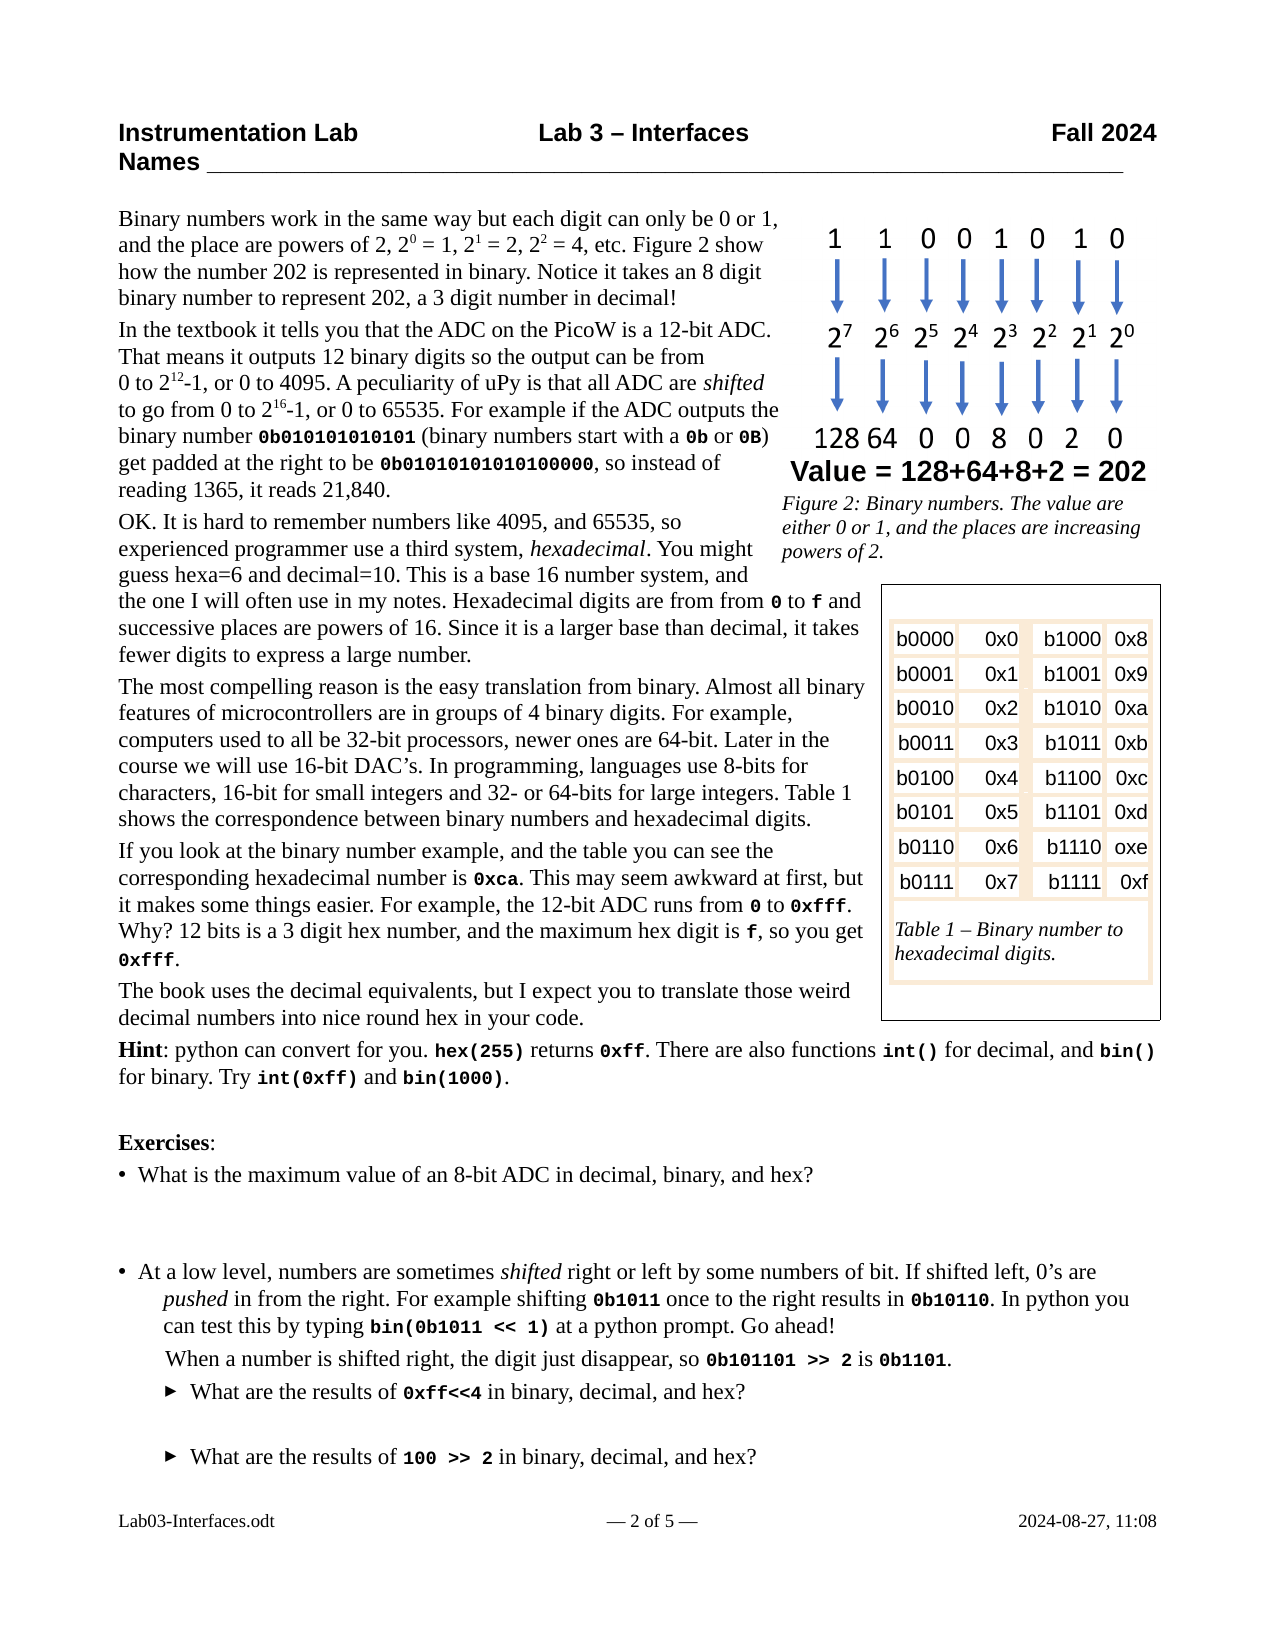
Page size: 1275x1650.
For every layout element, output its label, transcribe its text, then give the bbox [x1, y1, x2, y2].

table_cell 0xa [1107, 693, 1148, 723]
table_cell [1024, 658, 1028, 688]
table_header [1024, 624, 1028, 654]
text The book uses the decimal equivalents, but I expect you to translate those weird decimal numbers into nice round hex in your code. [118, 978, 1157, 1030]
list At a low level, numbers are sometimes shifted right or left by some numbers of bit. If shifted left, 0’s are pushed in from the right. For example shifting 0b1011 once to the right results in 0b10110. In python you can test this by typing bin(0b1011 << 1) at a python prompt. Go ahead! [118, 1258, 1157, 1339]
list What are the results of 0xff<<4 in binary, decimal, and hex? [163, 1378, 1157, 1405]
table_cell b1010 [1033, 693, 1102, 723]
table_header b1000 [1033, 624, 1102, 654]
table_cell 0x4 [959, 763, 1019, 792]
table_cell b1100 [1033, 763, 1102, 792]
text If you look at the binary number example, and the table you can see the corresponding hexadecimal number is 0xca. This may seem awkward at first, but it makes some things easier. For example, the 12-bit ADC runs from 0 to 0xfff. Why? 12 bits is a 3 digit hex number, and the maximum hex digit is f, so you get 0xfff. [118, 837, 881, 972]
table_cell b0010 [894, 693, 955, 723]
table_cell 0x9 [1107, 658, 1148, 688]
table_cell [1024, 867, 1028, 897]
table_cell [1024, 797, 1028, 827]
table_cell 0x5 [959, 797, 1019, 827]
table_header 0x0 [959, 624, 1019, 654]
table_cell b1101 [1033, 797, 1102, 827]
text When a number is shifted right, the digit just disappear, so 0b101101 >> 2 is 0b1101. [118, 1345, 1157, 1372]
table_cell 0xb [1107, 728, 1148, 758]
table_cell b0001 [894, 658, 955, 688]
text OK. It is hard to remember numbers like 4095, and 65535, so experienced programmer use a third system, hexadecimal. You might guess hexa=6 and decimal=10. This is a base 16 number system, and the one I will often use in my notes. Hexadecimal digits are from from 0 to f and successive places are powers of 16. Since it is a larger base than decimal, it takes fewer digits to express a large number. [882, 585, 1160, 1020]
text Binary numbers work in the same way but each digit can only be 0 or 1, and the place are powers of 2, 20 = 1, 21 = 2, 22 = 4, etc. Figure 2 show how the number 202 is represented in binary. Notice it takes an 8 digit binary number to represent 202, a 3 digit number in decimal! [118, 205, 1157, 311]
list What are the results of 100 >> 2 in binary, decimal, and hex? [163, 1443, 1157, 1470]
table_cell b1001 [1033, 658, 1102, 688]
table_cell b1111 [1033, 867, 1102, 897]
table_header b0000 [894, 624, 955, 654]
table_cell 0x7 [959, 867, 1019, 897]
text In the textbook it tells you that the ADC on the PicoW is a 12-bit ADC. That means it outputs 12 binary digits so the output can be from 0 to 212-1, or 0 to 4095. A peculiarity of uPy is that all ADC are shifted to go from 0 to 216-1, or 0 to 65535. For example if the ADC outputs the binary number 0b010101010101 (binary numbers start with a 0b or 0B) get padded at the right to be 0b01010101010100000, so instead of reading 1365, it reads 21,840. [118, 317, 782, 502]
table_cell b0110 [894, 832, 955, 862]
table_cell 0x1 [959, 658, 1019, 688]
table_cell b0111 [894, 867, 955, 897]
text The most compelling reason is the easy translation from binary. Almost all binary features of microcontrollers are in groups of 4 binary digits. For example, computers used to all be 32-bit processors, newer ones are 64-bit. Later in the course we will use 16-bit DAC’s. In programming, languages use 8-bits for characters, 16-bit for small integers and 32- or 64-bits for large integers. Table 1 shows the correspondence between binary numbers and hexadecimal digits. [118, 673, 881, 831]
table_cell 0x6 [959, 832, 1019, 862]
table_cell b0011 [894, 728, 955, 758]
text Hint: python can convert for you. hex(255) returns 0xff. There are also functions int() for decimal, and bin() for binary. Try int(0xff) and bin(1000). [118, 1036, 1157, 1090]
list What is the maximum value of an 8-bit ADC in decimal, binary, and hex? [118, 1161, 1157, 1187]
table_cell [1024, 763, 1028, 792]
text OK. It is hard to remember numbers like 4095, and 65535, so experienced programmer use a third system, hexadecimal. You might guess hexa=6 and decimal=10. This is a base 16 number system, and the one I will often use in my notes. Hexadecimal digits are from from 0 to f and successive places are powers of 16. Since it is a larger base than decimal, it takes fewer digits to express a large number. [118, 508, 1157, 667]
table_cell Table 1 – Binary number to hexadecimal digits. [894, 901, 1148, 980]
picture [781, 217, 1157, 491]
table_cell b0101 [894, 797, 955, 827]
table_cell b1110 [1033, 832, 1102, 862]
table_cell [1024, 832, 1028, 862]
text Exercises: [118, 1129, 1157, 1155]
table_cell b0100 [894, 763, 955, 792]
table_cell 0xf [1107, 867, 1148, 897]
table_cell 0xc [1107, 763, 1148, 792]
table_header 0x8 [1107, 624, 1148, 654]
table_cell 0x3 [959, 728, 1019, 758]
table_cell b1011 [1033, 728, 1102, 758]
text Figure 2: Binary numbers. The value are either 0 or 1, and the places are increasing powers of 2. [782, 491, 1157, 563]
table_cell [1024, 693, 1028, 723]
table_cell oxe [1107, 832, 1148, 862]
table_cell 0xd [1107, 797, 1148, 827]
table_cell 0x2 [959, 693, 1019, 723]
table_cell [1024, 728, 1028, 758]
